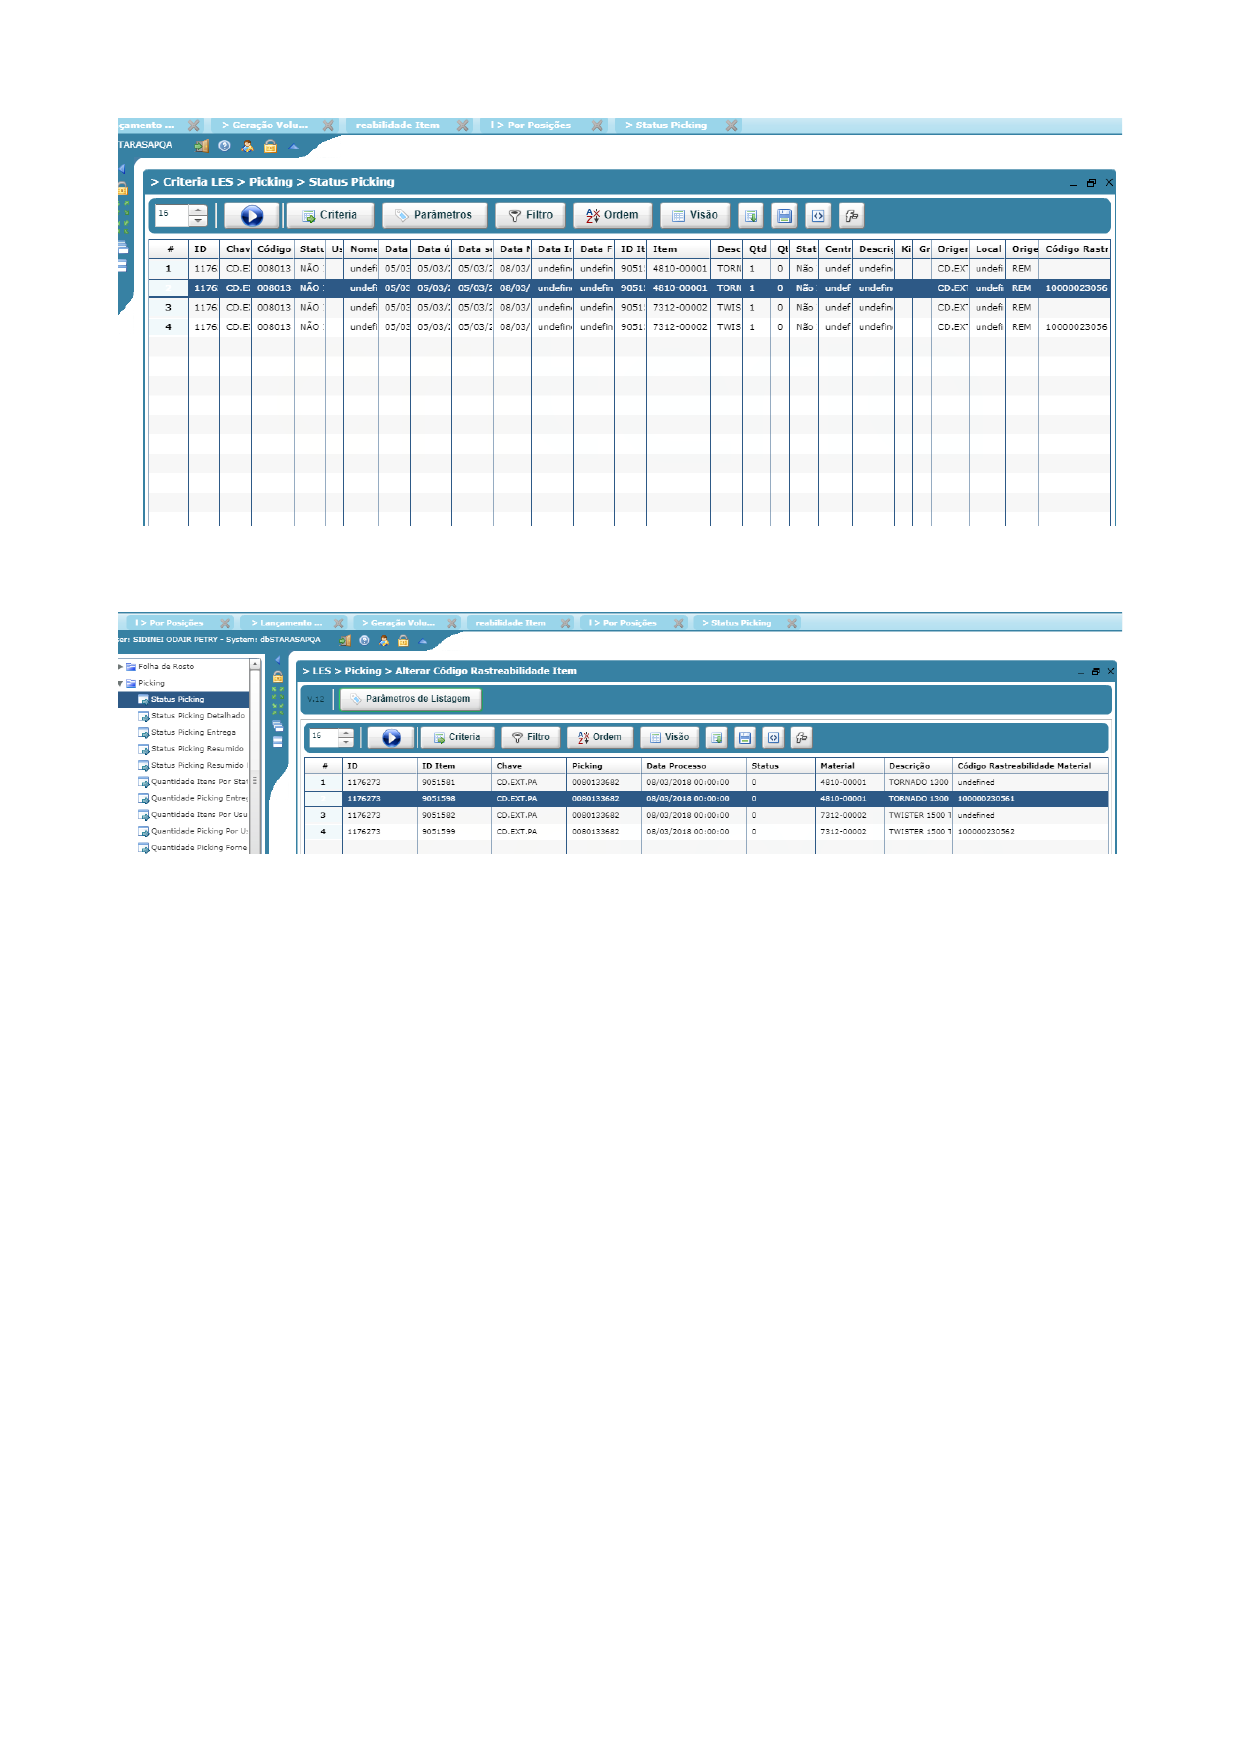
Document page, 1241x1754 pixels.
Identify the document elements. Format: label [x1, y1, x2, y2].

picture [118, 118, 1123, 526]
picture [118, 611, 1123, 854]
